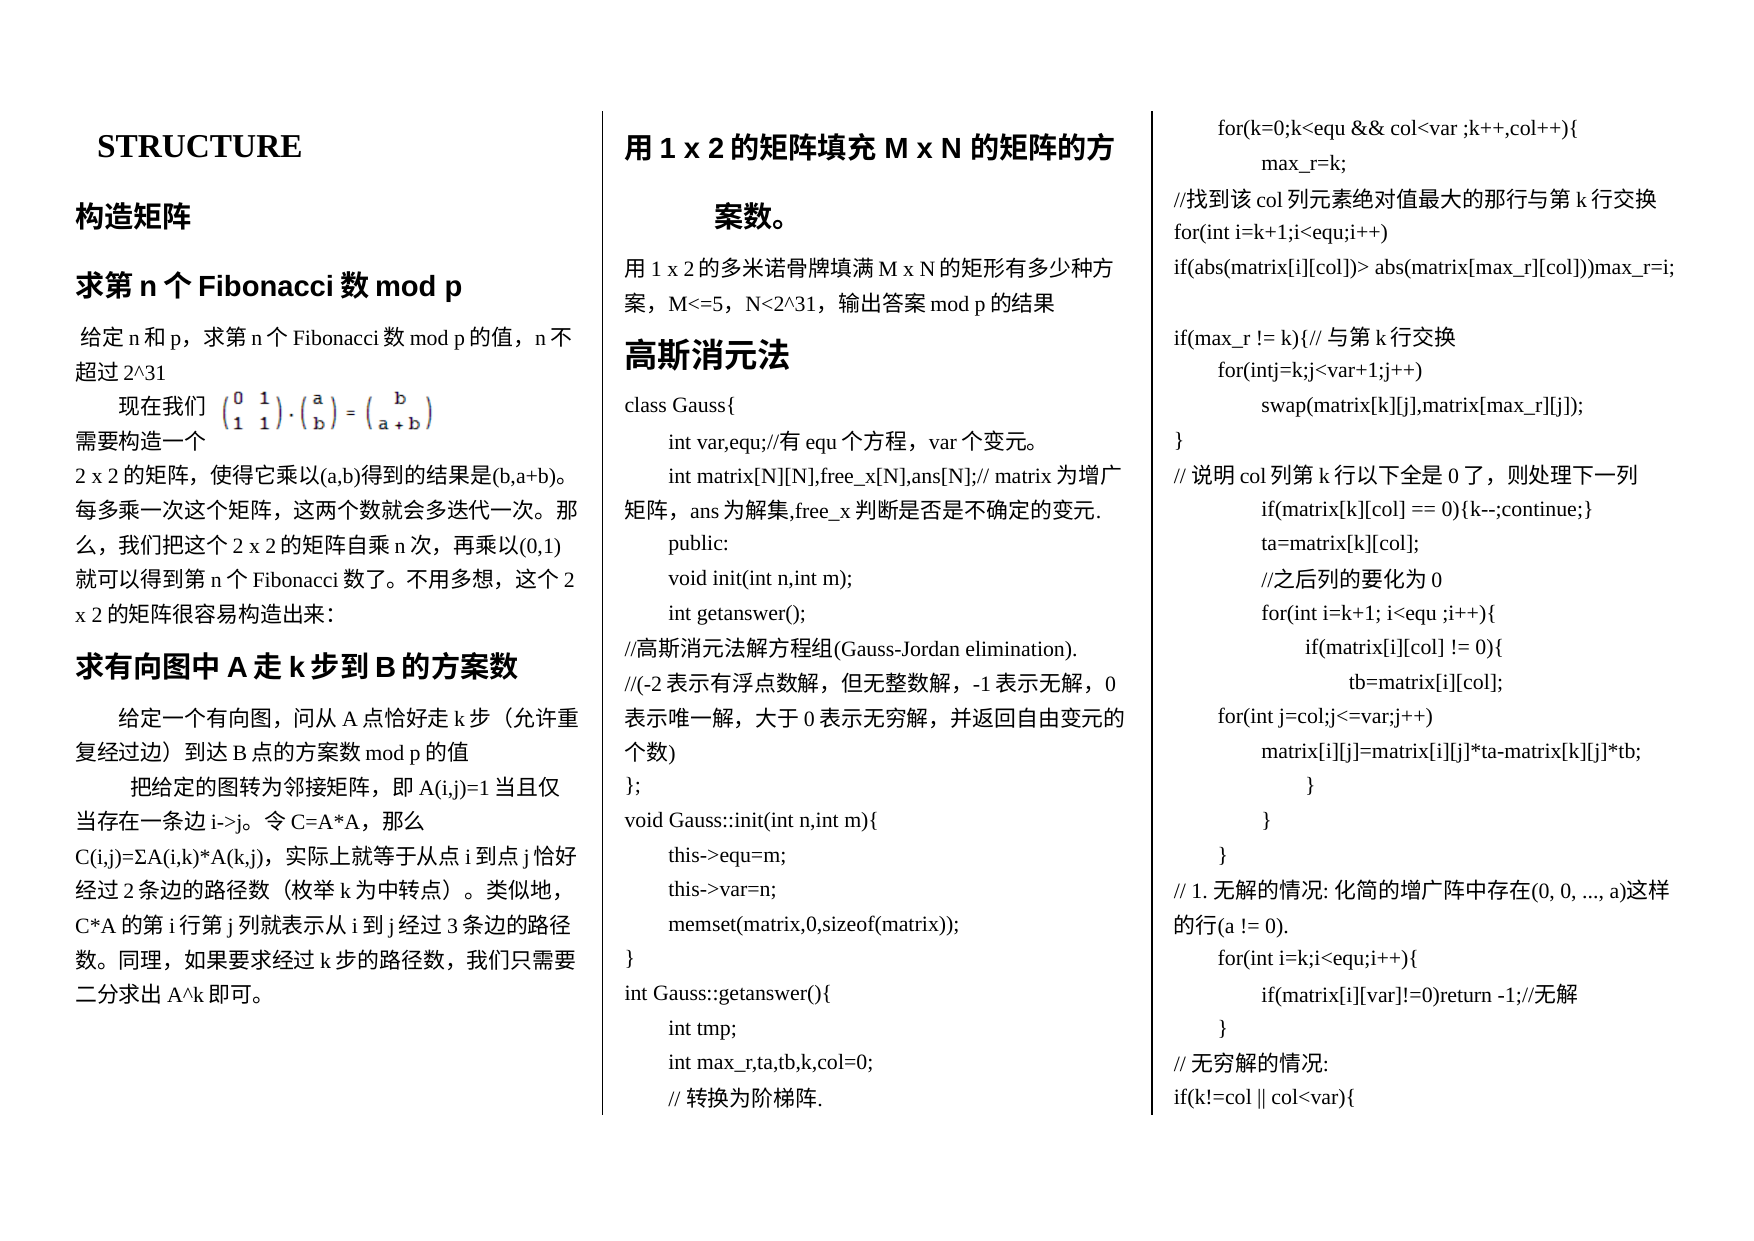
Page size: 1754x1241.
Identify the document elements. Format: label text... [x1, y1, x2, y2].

text if(matrix[k][col] == 0){k--;continue;} [1174, 492, 1679, 526]
text for(int j=col;j<=var;j++) [1174, 699, 1679, 734]
subtitle 构造矩阵 [75, 180, 580, 249]
subtitle 求有向图中A走k步到B的方案数 [75, 630, 580, 699]
text for(k=0;k<equ && col<var ;k++,col++){ [1174, 111, 1679, 146]
text max_r=k; [1174, 146, 1679, 180]
text void init(int n,int m); [624, 561, 1129, 595]
picture [219, 388, 436, 433]
subtitle 求第n个Fibonacci数mod p [75, 249, 580, 319]
text } [624, 941, 1129, 976]
text // 说明col列第k行以下全是0了，则处理下一列 [1174, 457, 1679, 492]
text int tmp; [624, 1010, 1129, 1045]
text // 转换为阶梯阵. [624, 1079, 1129, 1114]
text // 无穷解的情况: [1174, 1045, 1679, 1079]
text if(abs(matrix[i][col])> abs(matrix[max_r][col]))max_r=i; [1174, 249, 1679, 284]
text int max_r,ta,tb,k,col=0; [624, 1045, 1129, 1079]
text //找到该col列元素绝对值最大的那行与第k行交换 [1174, 180, 1679, 215]
text swap(matrix[k][j],matrix[max_r][j]); [1217, 388, 1679, 422]
text 用1 x 2的多米诺骨牌填满M x N的矩形有多少种方案，M<=5，N<2^31，输出答案mod p的结果 [624, 249, 1129, 319]
text int getanswer(); [624, 595, 1129, 630]
text //之后列的要化为0 [1174, 561, 1679, 595]
subtitle 用1 x 2的矩阵填充 M x N 的矩阵的方案数。 [624, 111, 1129, 249]
text class Gauss{ [624, 388, 1129, 422]
text if(matrix[i][col] != 0){ [1174, 630, 1679, 664]
text } [1174, 1010, 1679, 1045]
text 给定n和p，求第n个Fibonacci数mod p的值，n不超过2^31 [75, 319, 580, 388]
text } [1174, 422, 1679, 457]
text //高斯消元法解方程组(Gauss-Jordan elimination). [624, 630, 1129, 664]
text for(int i=k+1;i<equ;i++) [1174, 215, 1679, 249]
text for(intj=k;j<var+1;j++) [1174, 353, 1679, 388]
subtitle 高斯消元法 [624, 319, 1129, 388]
text int var,equ;//有equ个方程，var个变元。 [624, 422, 1129, 457]
text int matrix[N][N],free_x[N],ans[N];// matrix为增广矩阵，ans为解集,free_x判断是否是不确定的变元. [624, 457, 1129, 526]
text void Gauss::init(int n,int m){ [624, 803, 1129, 837]
text } [1174, 837, 1679, 872]
text tb=matrix[i][col]; [1174, 664, 1679, 699]
text ta=matrix[k][col]; [1174, 526, 1679, 561]
text if(max_r != k){// 与第k行交换 [1174, 319, 1679, 353]
text 现在我们需要构造一个2 x 2的矩阵，使得它乘以(a,b)得到的结果是(b,a+b)。每多乘一次这个矩阵，这两个数就会多迭代一次。那么，我们把这个2 x 2的矩阵自乘n次，再乘以(0,1)就可以得到第n个Fibonacci数了。不用多想，这个2 x 2的矩阵很容易构造出来： [75, 388, 580, 630]
text } [1174, 768, 1679, 803]
text for(int i=k;i<equ;i++){ [1174, 941, 1679, 976]
text this->var=n; [624, 872, 1129, 907]
text int Gauss::getanswer(){ [624, 976, 1129, 1010]
text } [1174, 803, 1679, 837]
text 给定一个有向图，问从A点恰好走k步（允许重复经过边）到达B点的方案数mod p的值 [75, 699, 580, 768]
text this->equ=m; [624, 837, 1129, 872]
subtitle STRUCTURE [97, 111, 580, 180]
text //(-2表示有浮点数解，但无整数解，-1表示无解，0表示唯一解，大于0表示无穷解，并返回自由变元的个数) [624, 664, 1129, 768]
text for(int i=k+1; i<equ ;i++){ [1174, 595, 1679, 630]
text 把给定的图转为邻接矩阵，即A(i,j)=1当且仅当存在一条边i->j。令C=A*A，那么C(i,j)=ΣA(i,k)*A(k,j)，实际上就等于从点i到点j恰好经过2条边的路径数（枚举k为中转点）。类似地，C*A的第i行第j列就表示从i到j经过3条边的路径数。同理，如果要求经过k步的路径数，我们只需要二分求出A^k即可。 [75, 768, 580, 1010]
text public: [624, 526, 1129, 561]
text if(k!=col || col<var){ [1174, 1079, 1679, 1114]
text if(matrix[i][var]!=0)return -1;//无解 [1174, 976, 1679, 1010]
text }; [624, 768, 1129, 803]
text matrix[i][j]=matrix[i][j]*ta-matrix[k][j]*tb; [1174, 734, 1679, 768]
text // 1. 无解的情况: 化简的增广阵中存在(0, 0, ..., a)这样的行(a != 0). [1174, 872, 1679, 941]
text memset(matrix,0,sizeof(matrix)); [624, 907, 1129, 941]
